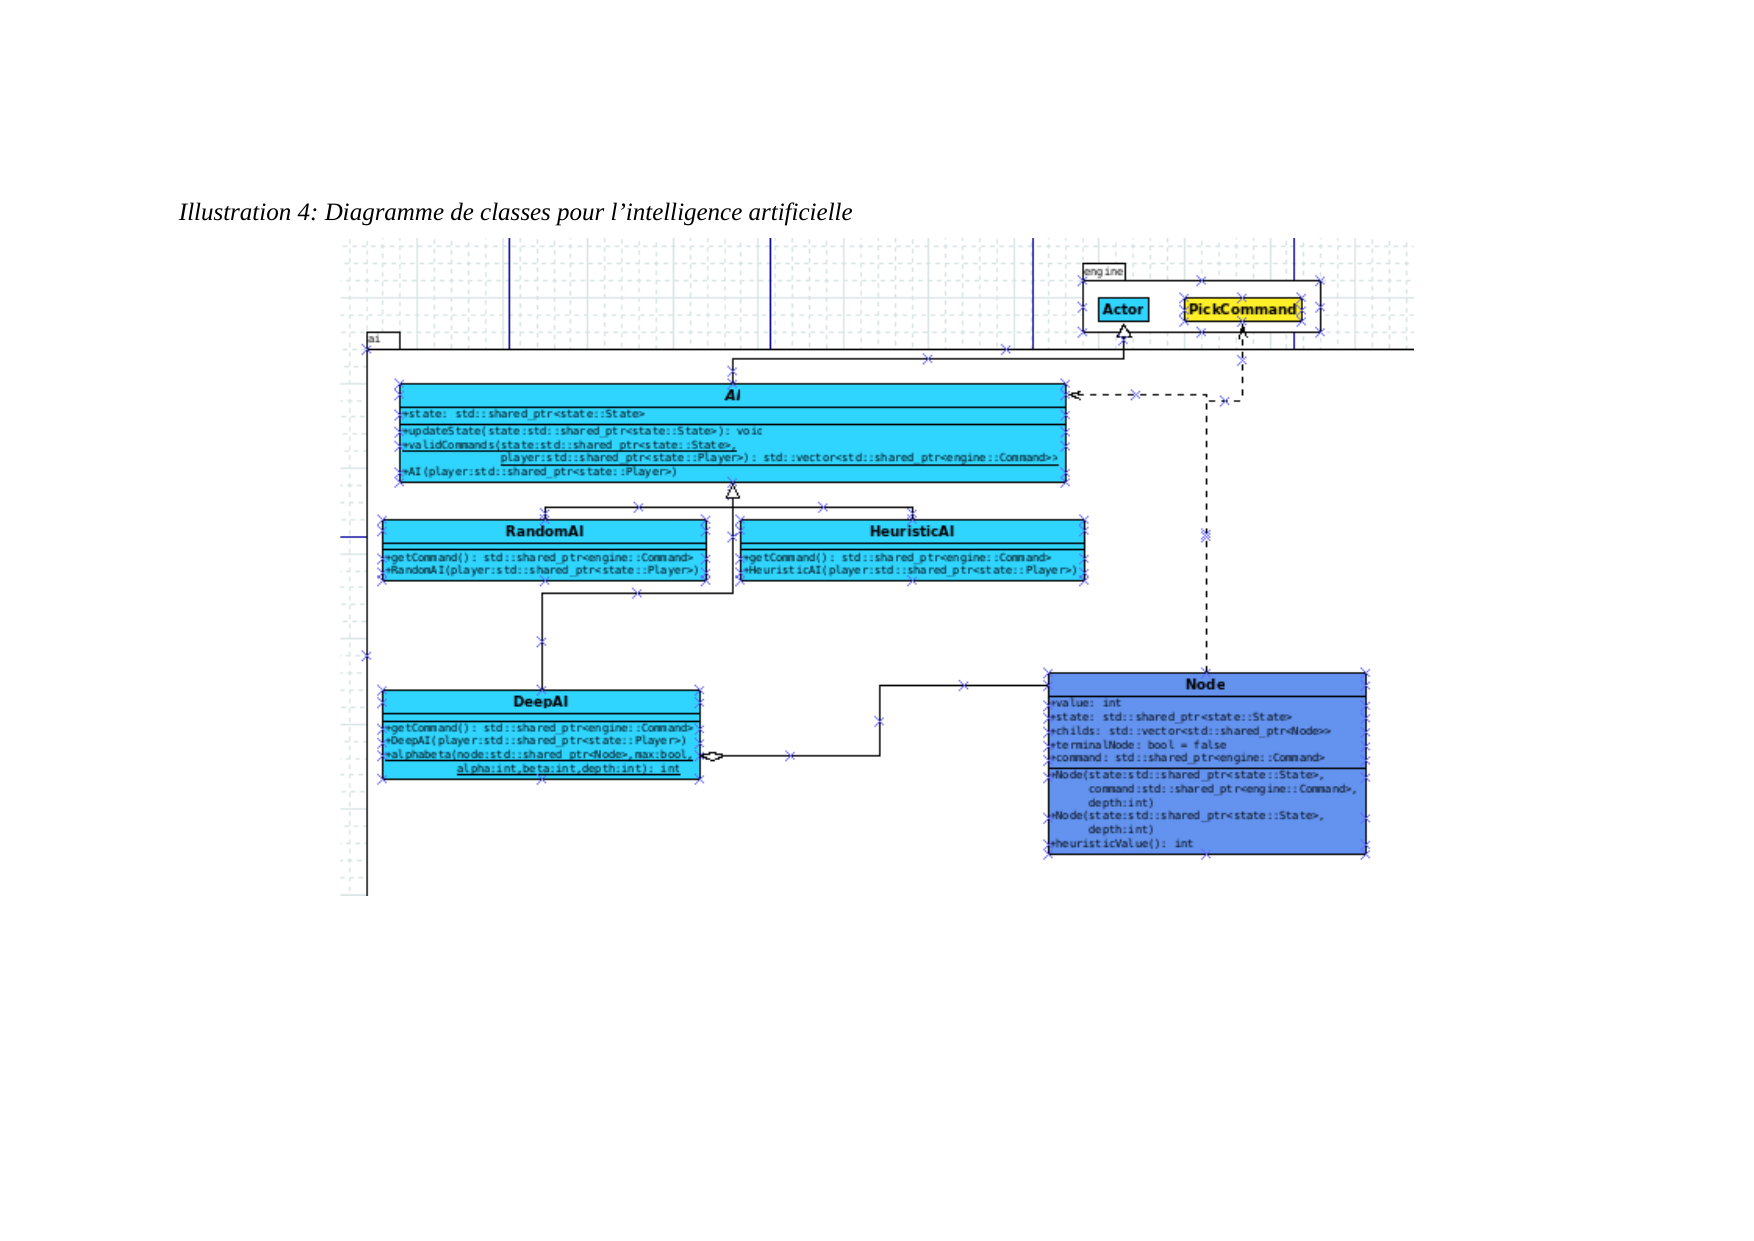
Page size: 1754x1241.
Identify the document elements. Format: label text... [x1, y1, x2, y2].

picture [340, 238, 1414, 896]
text Illustration 4: Diagramme de classes pour l’intelligence artificielle [179, 197, 1575, 226]
